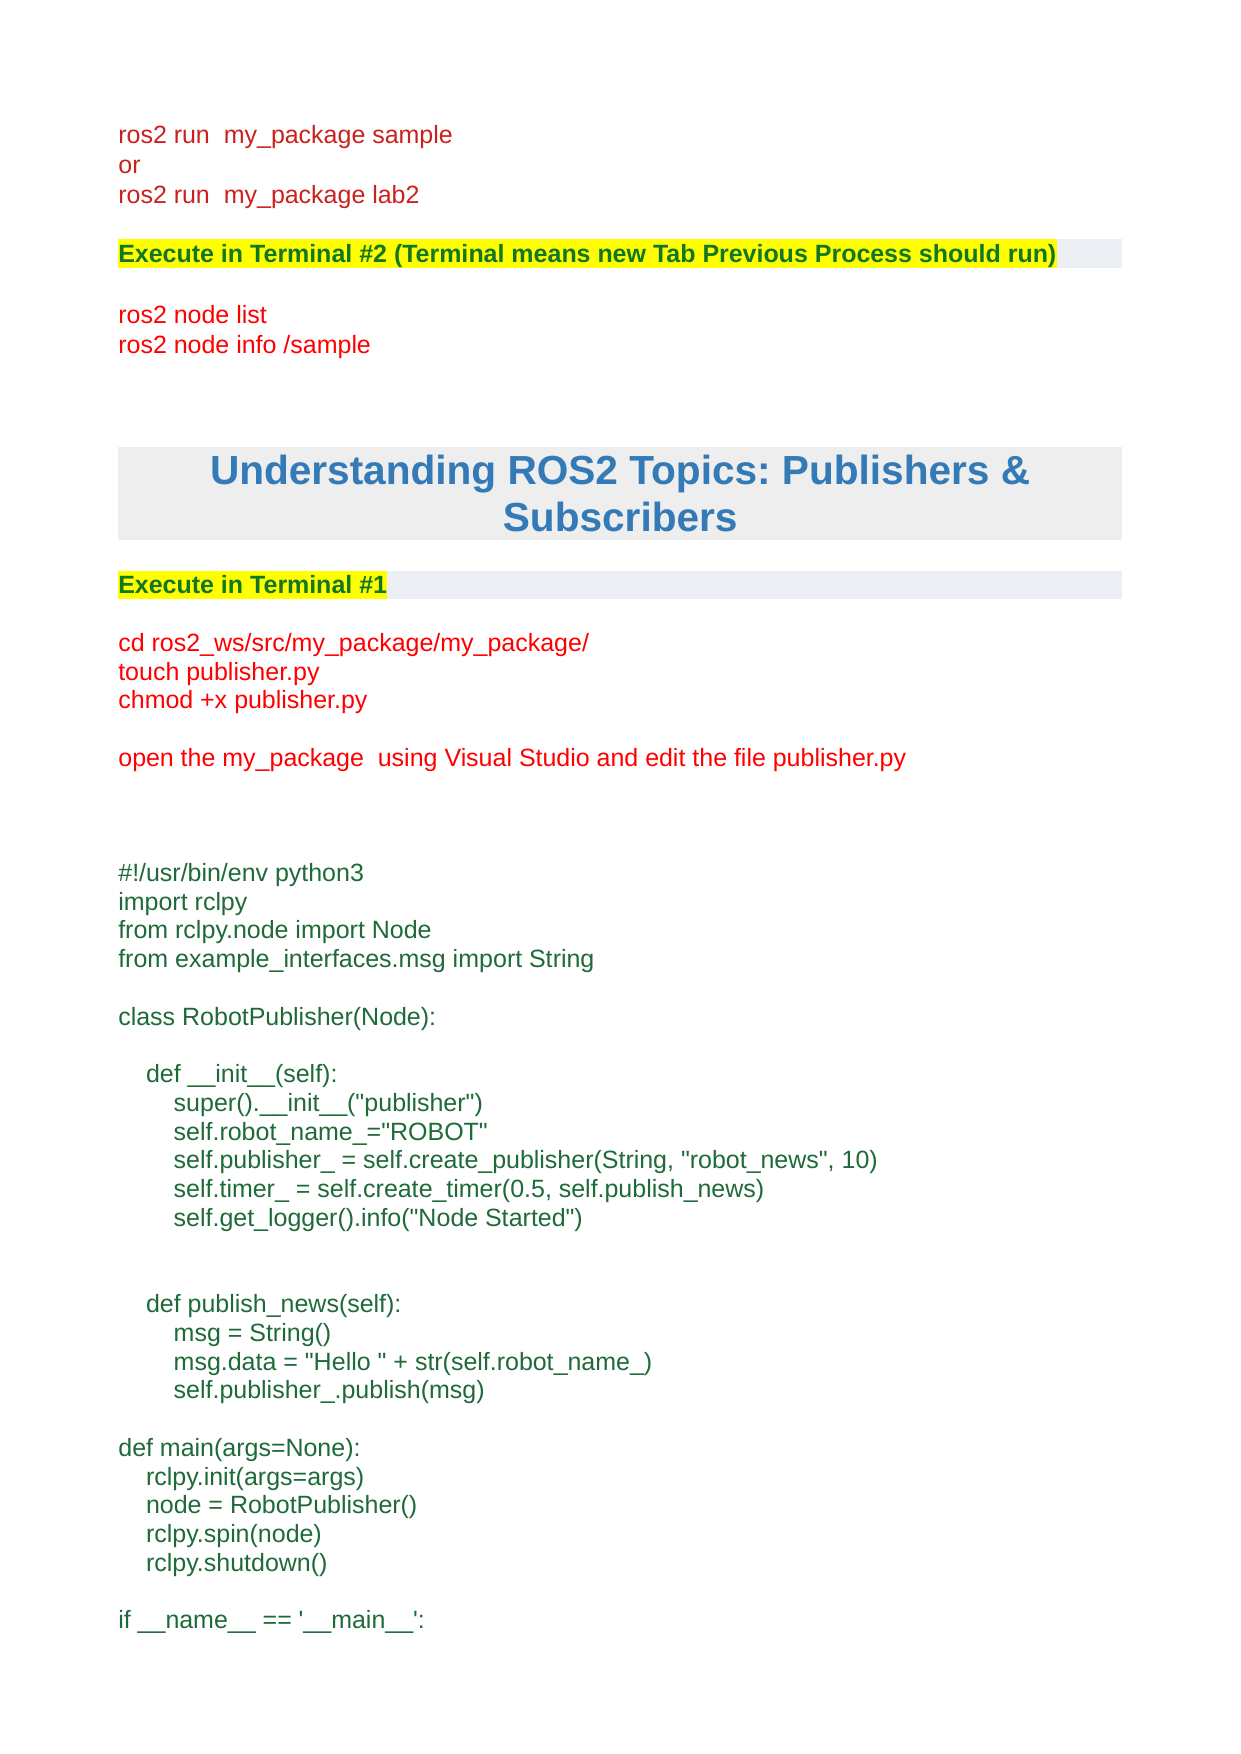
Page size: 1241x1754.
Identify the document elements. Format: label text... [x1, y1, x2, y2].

text rclpy.spin(node) [118, 1519, 1122, 1548]
subtitle Understanding ROS2 Topics: Publishers & Subscribers [118, 447, 1122, 540]
text msg = String() [118, 1318, 1122, 1347]
text from example_interfaces.msg import String [118, 944, 1122, 973]
text or [118, 148, 1122, 179]
text self.publisher_ = self.create_publisher(String, "robot_news", 10) [118, 1146, 1122, 1174]
text super().__init__("publisher") [118, 1088, 1122, 1117]
text cd ros2_ws/src/my_package/my_package/ [118, 628, 1122, 657]
text import rclpy [118, 887, 1122, 916]
text def main(args=None): [118, 1433, 1122, 1462]
text self.robot_name_="ROBOT" [118, 1117, 1122, 1146]
text open the my_package using Visual Studio and edit the file publisher.py [118, 743, 1122, 772]
text ros2 run my_package lab2 [118, 179, 1122, 209]
text Execute in Terminal #1 [118, 571, 1122, 599]
text msg.data = "Hello " + str(self.robot_name_) [118, 1347, 1122, 1376]
text ros2 node list [118, 298, 1122, 329]
text ros2 run my_package sample [118, 118, 1122, 148]
text def publish_news(self): [118, 1289, 1122, 1318]
text #!/usr/bin/env python3 [118, 858, 1122, 887]
text ros2 node info /sample [118, 329, 1122, 359]
text Execute in Terminal #2 (Terminal means new Tab Previous Process should run) [118, 239, 1122, 268]
text self.timer_ = self.create_timer(0.5, self.publish_news) [118, 1174, 1122, 1203]
text class RobotPublisher(Node): [118, 1002, 1122, 1031]
text rclpy.shutdown() [118, 1548, 1122, 1577]
text if __name__ == '__main__': [118, 1606, 1122, 1634]
text touch publisher.py [118, 657, 1122, 686]
text rclpy.init(args=args) [118, 1462, 1122, 1491]
text from rclpy.node import Node [118, 916, 1122, 944]
text def __init__(self): [118, 1059, 1122, 1088]
text self.get_logger().info("Node Started") [118, 1203, 1122, 1232]
text self.publisher_.publish(msg) [118, 1376, 1122, 1404]
text chmod +x publisher.py [118, 686, 1122, 714]
text node = RobotPublisher() [118, 1491, 1122, 1519]
